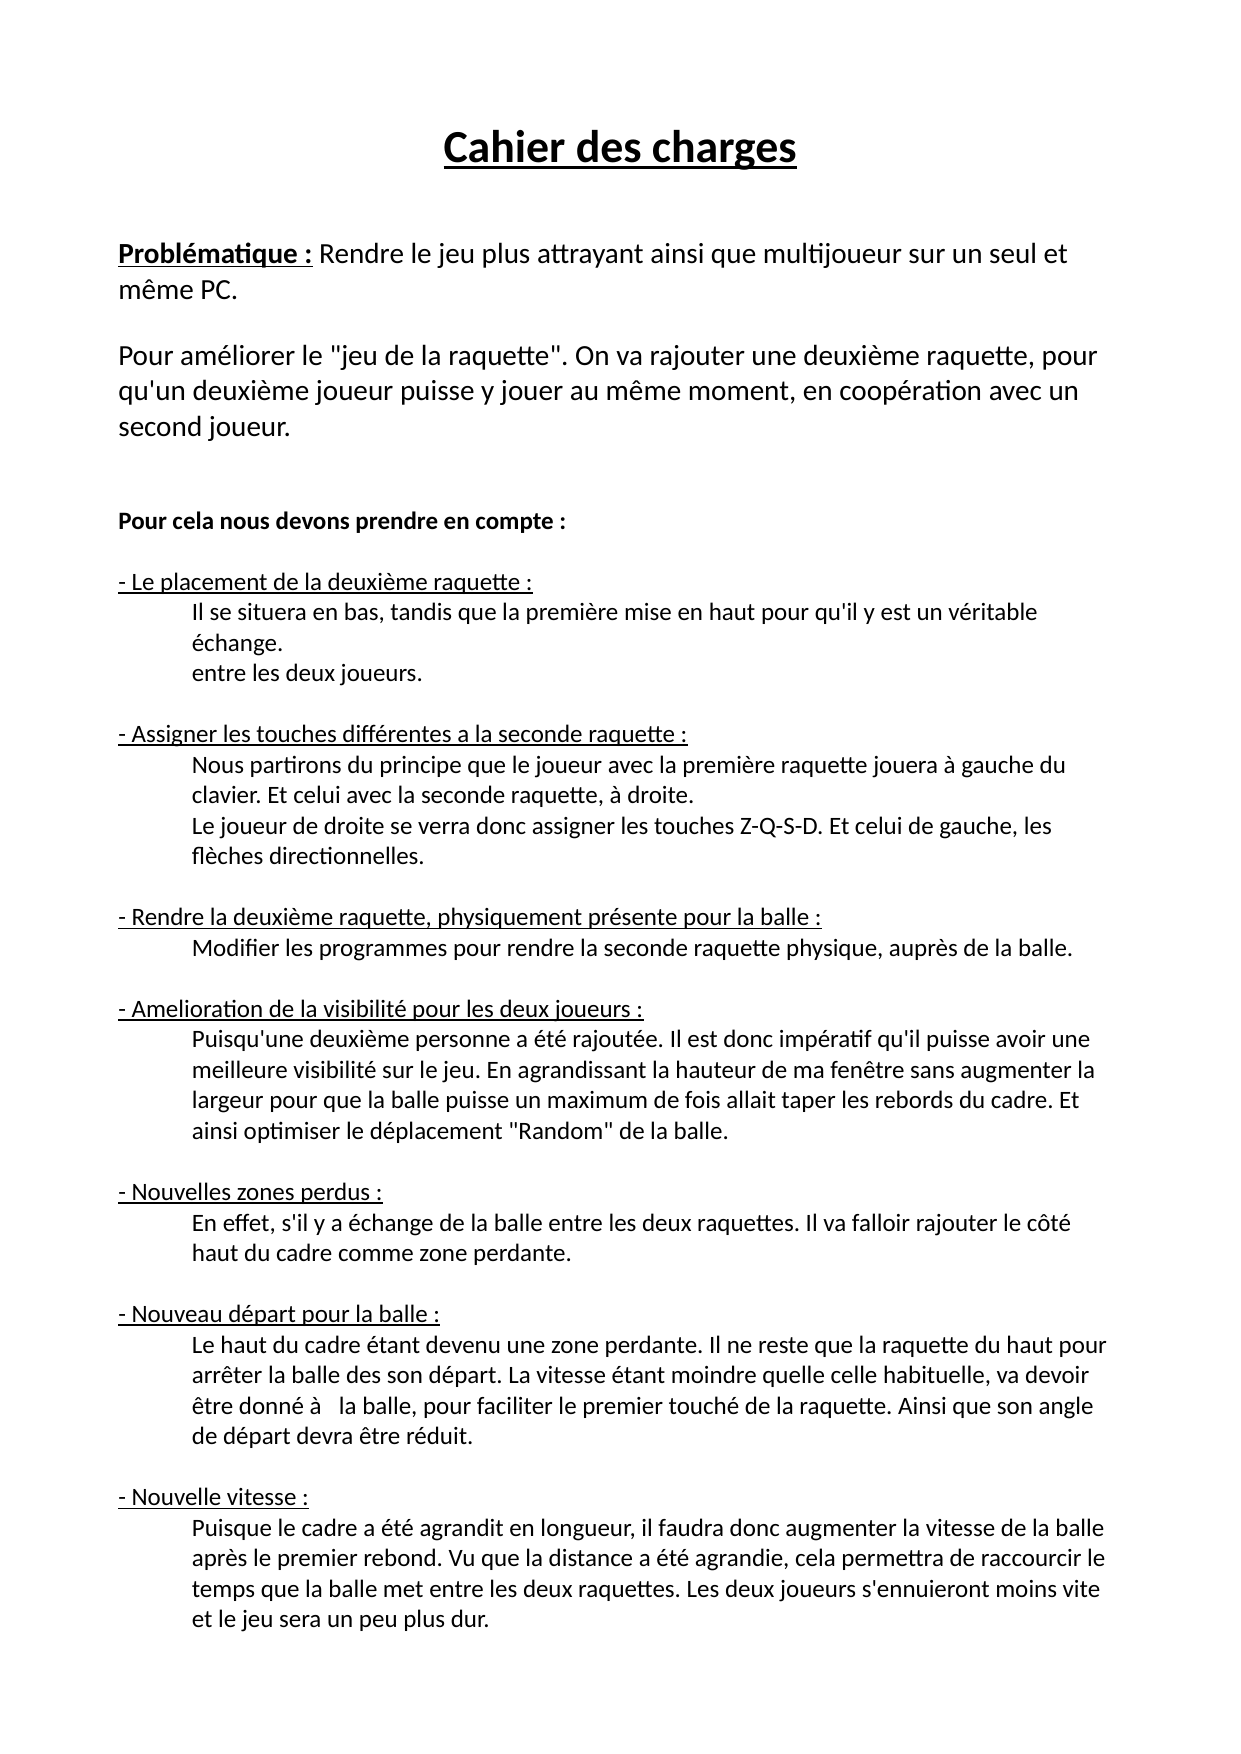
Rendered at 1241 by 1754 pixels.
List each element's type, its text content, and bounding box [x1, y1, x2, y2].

text Le haut du cadre étant devenu une zone perdante. Il ne reste que la raquette du haut pour [118, 1329, 1122, 1359]
text Puisque le cadre a été agrandit en longueur, il faudra donc augmenter la vitesse de la balle après le premier rebond. Vu que la distance a été agrandie, cela permettra de raccourcir le temps que la balle met entre les deux raquettes. Les deux joueurs s'ennuieront moins vite et le jeu sera un peu plus dur. [118, 1512, 1122, 1634]
text Nous partirons du principe que le joueur avec la première raquette jouera à gauche du clavier. Et celui avec la seconde raquette, à droite. [118, 749, 1122, 810]
text Puisqu'une deuxième personne a été rajoutée. Il est donc impératif qu'il puisse avoir une meilleure visibilité sur le jeu. En agrandissant la hauteur de ma fenêtre sans augmenter la largeur pour que la balle puisse un maximum de fois allait taper les rebords du cadre. Et ainsi optimiser le déplacement "Random" de la balle. [118, 1024, 1122, 1146]
text - Nouvelle vitesse : [118, 1481, 1122, 1512]
text entre les deux joueurs. [118, 657, 1122, 688]
text Pour cela nous devons prendre en compte : [118, 505, 1122, 535]
text - Le placement de la deuxième raquette : [118, 566, 1122, 596]
text - Nouveau départ pour la balle : [118, 1298, 1122, 1329]
text Pour améliorer le "jeu de la raquette". On va rajouter une deuxième raquette, pour qu'un deuxième joueur puisse y jouer au même moment, en coopération avec un second joueur. [118, 337, 1122, 444]
text - Nouvelles zones perdus : [118, 1176, 1122, 1207]
text Il se situera en bas, tandis que la première mise en haut pour qu'il y est un véritable échange. [118, 596, 1122, 657]
text Cahier des charges [118, 118, 1122, 174]
text - Amelioration de la visibilité pour les deux joueurs : [118, 993, 1122, 1024]
text - Rendre la deuxième raquette, physiquement présente pour la balle : [118, 902, 1122, 932]
text Modifier les programmes pour rendre la seconde raquette physique, auprès de la balle. [118, 932, 1122, 963]
text Le joueur de droite se verra donc assigner les touches Z-Q-S-D. Et celui de gauche, les flèches directionnelles. [118, 810, 1122, 871]
text Problématique : Rendre le jeu plus attrayant ainsi que multijoueur sur un seul et même PC. [118, 235, 1122, 306]
text En effet, s'il y a échange de la balle entre les deux raquettes. Il va falloir rajouter le côté haut du cadre comme zone perdante. [118, 1207, 1122, 1268]
text - Assigner les touches différentes a la seconde raquette : [118, 718, 1122, 749]
text arrêter la balle des son départ. La vitesse étant moindre quelle celle habituelle, va devoir être donné à la balle, pour faciliter le premier touché de la raquette. Ainsi que son angle de départ devra être réduit. [118, 1359, 1122, 1451]
